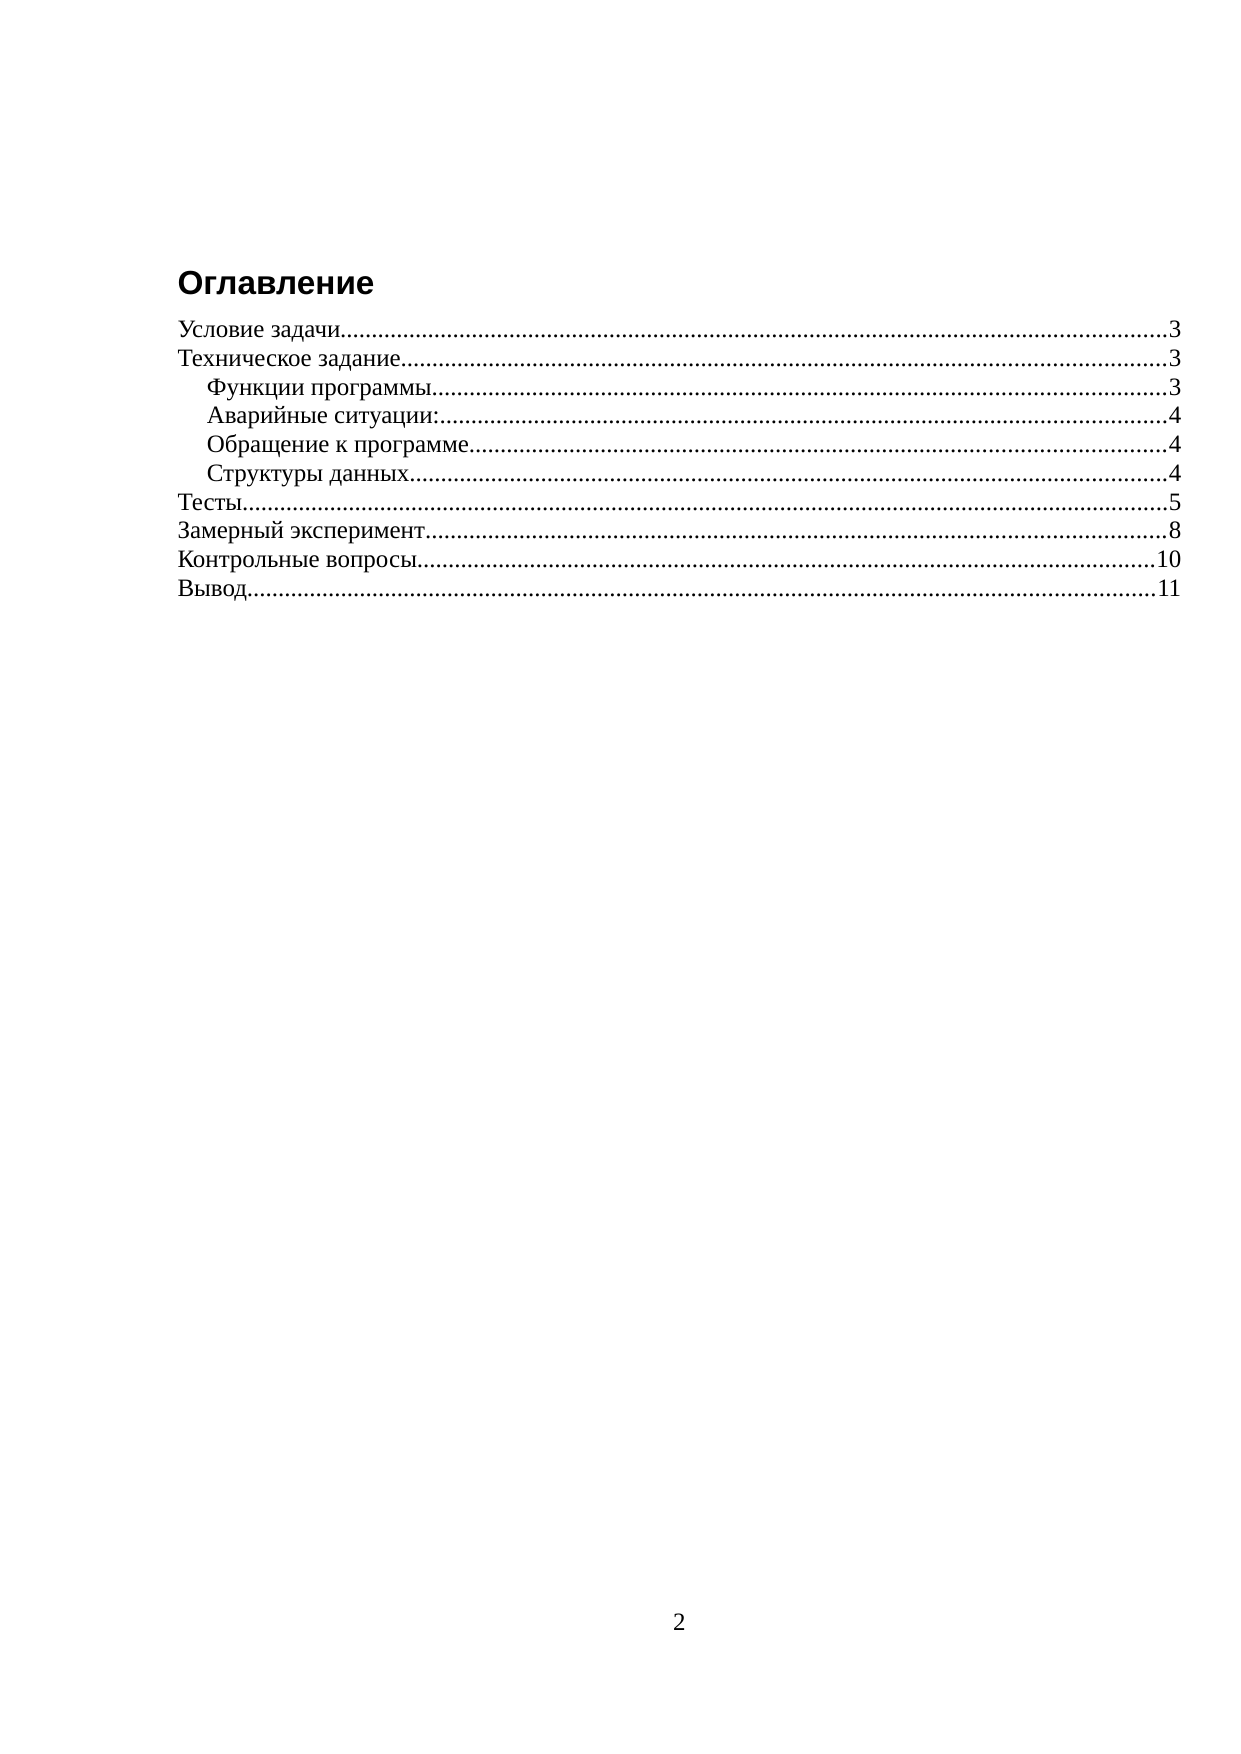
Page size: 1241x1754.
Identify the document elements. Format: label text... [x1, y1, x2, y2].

text Структуры данных 4 [207, 458, 1181, 487]
text Условие задачи 3 [177, 314, 1181, 343]
text Функции программы 3 [207, 372, 1181, 401]
subtitle Оглавление [177, 263, 1181, 302]
text Техническое задание 3 [177, 343, 1181, 372]
text Аварийные ситуации: 4 [207, 401, 1181, 429]
text Обращение к программе 4 [207, 429, 1181, 458]
text Вывод 11 [177, 573, 1181, 602]
text Тесты 5 [177, 487, 1181, 516]
text Контрольные вопросы 10 [177, 544, 1181, 573]
text Замерный эксперимент 8 [177, 516, 1181, 544]
